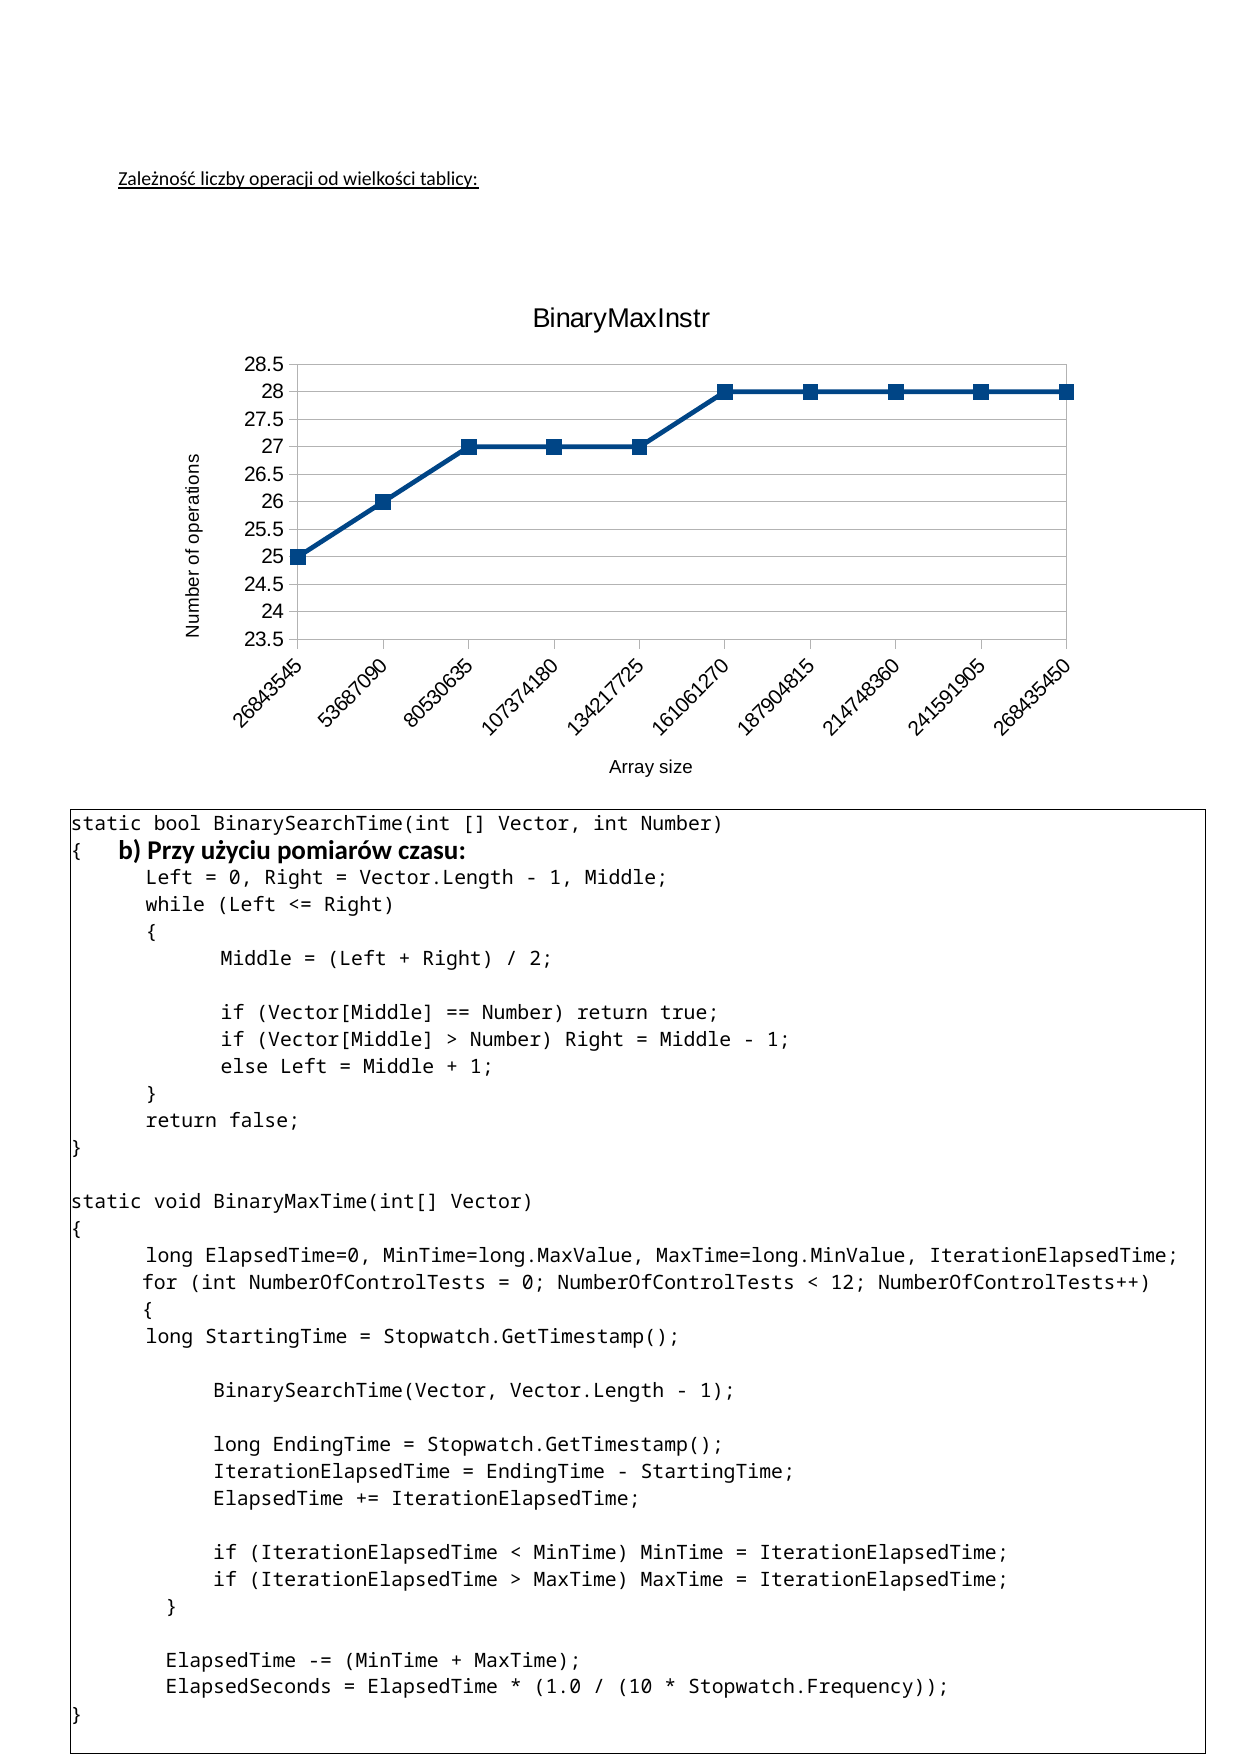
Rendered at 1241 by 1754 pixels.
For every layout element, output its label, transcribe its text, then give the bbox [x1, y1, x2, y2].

text Zależność liczby operacji od wielkości tablicy: [118, 166, 1122, 191]
text b) Przy użyciu pomiarów czasu: [118, 833, 1122, 866]
